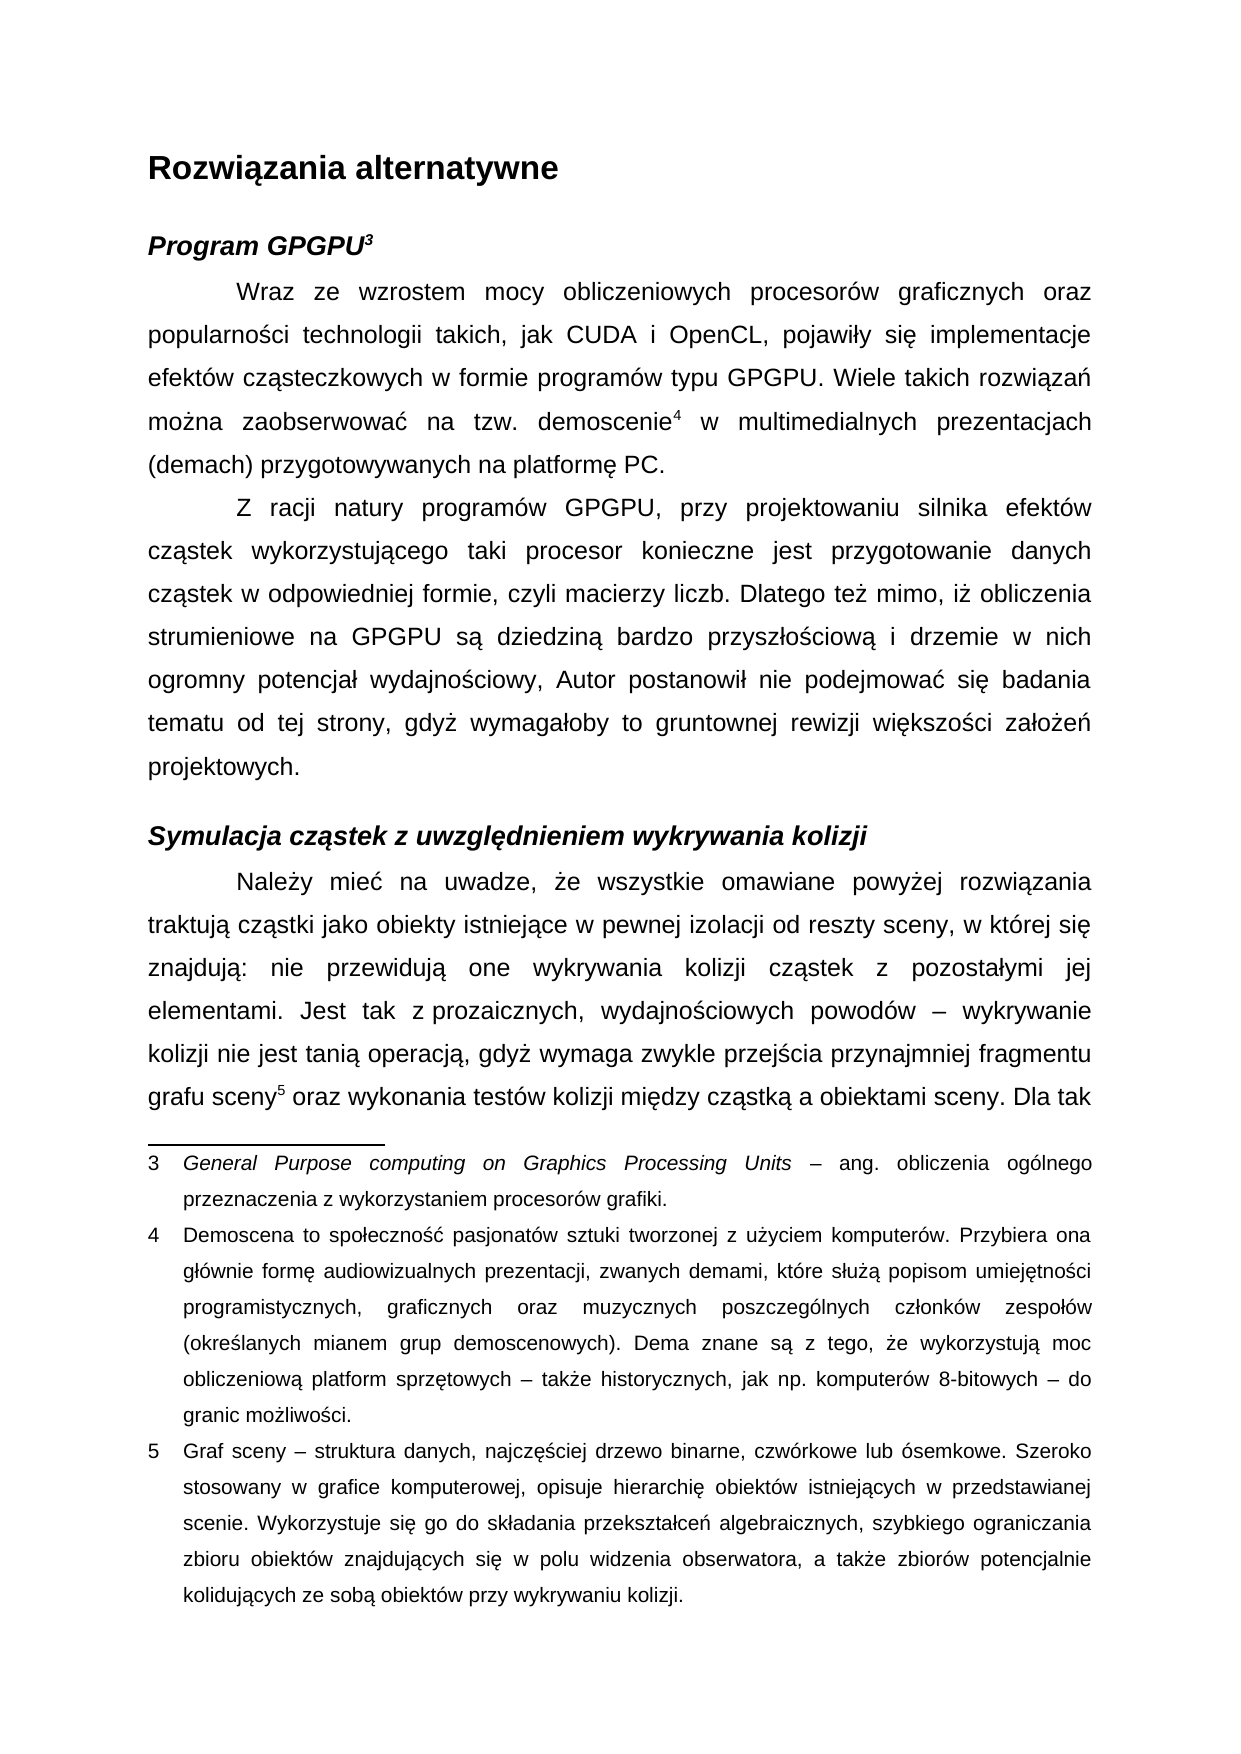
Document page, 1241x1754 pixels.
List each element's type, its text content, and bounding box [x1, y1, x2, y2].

text Należy mieć na uwadze, że wszystkie omawiane powyżej rozwiązania traktują cząstki jako obiekty istniejące w pewnej izolacji od reszty sceny, w której się znajdują: nie przewidują one wykrywania kolizji cząstek z pozostałymi jej elementami. Jest tak z prozaicznych, wydajnościowych powodów – wykrywanie kolizji nie jest tanią operacją, gdyż wymaga zwykle przejścia przynajmniej fragmentu grafu sceny oraz wykonania testów kolizji między cząstką a obiektami sceny. Dla tak [148, 867, 1092, 1111]
subtitle Rozwiązania alternatywne [148, 148, 1092, 186]
text Graf sceny – struktura danych, najczęściej drzewo binarne, czwórkowe lub ósemkowe. Szeroko stosowany w grafice komputerowej, opisuje hierarchię obiektów istniejących w przedstawianej scenie. Wykorzystuje się go do składania przekształceń algebraicznych, szybkiego ograniczania zbioru obiektów znajdujących się w polu widzenia obserwatora, a także zbiorów potencjalnie kolidujących ze sobą obiektów przy wykrywaniu kolizji. [148, 1439, 1092, 1606]
subtitle Symulacja cząstek z uwzględnieniem wykrywania kolizji [148, 820, 1092, 851]
text General Purpose computing on Graphics Processing Units – ang. obliczenia ogólnego przeznaczenia z wykorzystaniem procesorów grafiki. [148, 1151, 1092, 1211]
text Wraz ze wzrostem mocy obliczeniowych procesorów graficznych oraz popularności technologii takich, jak CUDA i OpenCL, pojawiły się implementacje efektów cząsteczkowych w formie programów typu GPGPU. Wiele takich rozwiązań można zaobserwować na tzw. demoscenie w multimedialnych prezentacjach (demach) przygotowywanych na platformę PC. [148, 277, 1092, 478]
subtitle Program GPGPU [148, 230, 1092, 262]
text Z racji natury programów GPGPU, przy projektowaniu silnika efektów cząstek wykorzystującego taki procesor konieczne jest przygotowanie danych cząstek w odpowiedniej formie, czyli macierzy liczb. Dlatego też mimo, iż obliczenia strumieniowe na GPGPU są dziedziną bardzo przyszłościową i drzemie w nich ogromny potencjał wydajnościowy, Autor postanowił nie podejmować się badania tematu od tej strony, gdyż wymagałoby to gruntownej rewizji większości założeń projektowych. [148, 493, 1092, 780]
text Demoscena to społeczność pasjonatów sztuki tworzonej z użyciem komputerów. Przybiera ona głównie formę audiowizualnych prezentacji, zwanych demami, które służą popisom umiejętności programistycznych, graficznych oraz muzycznych poszczególnych członków zespołów (określanych mianem grup demoscenowych). Dema znane są z tego, że wykorzystują moc obliczeniową platform sprzętowych – także historycznych, jak np. komputerów 8-bitowych – do granic możliwości. [148, 1223, 1092, 1427]
